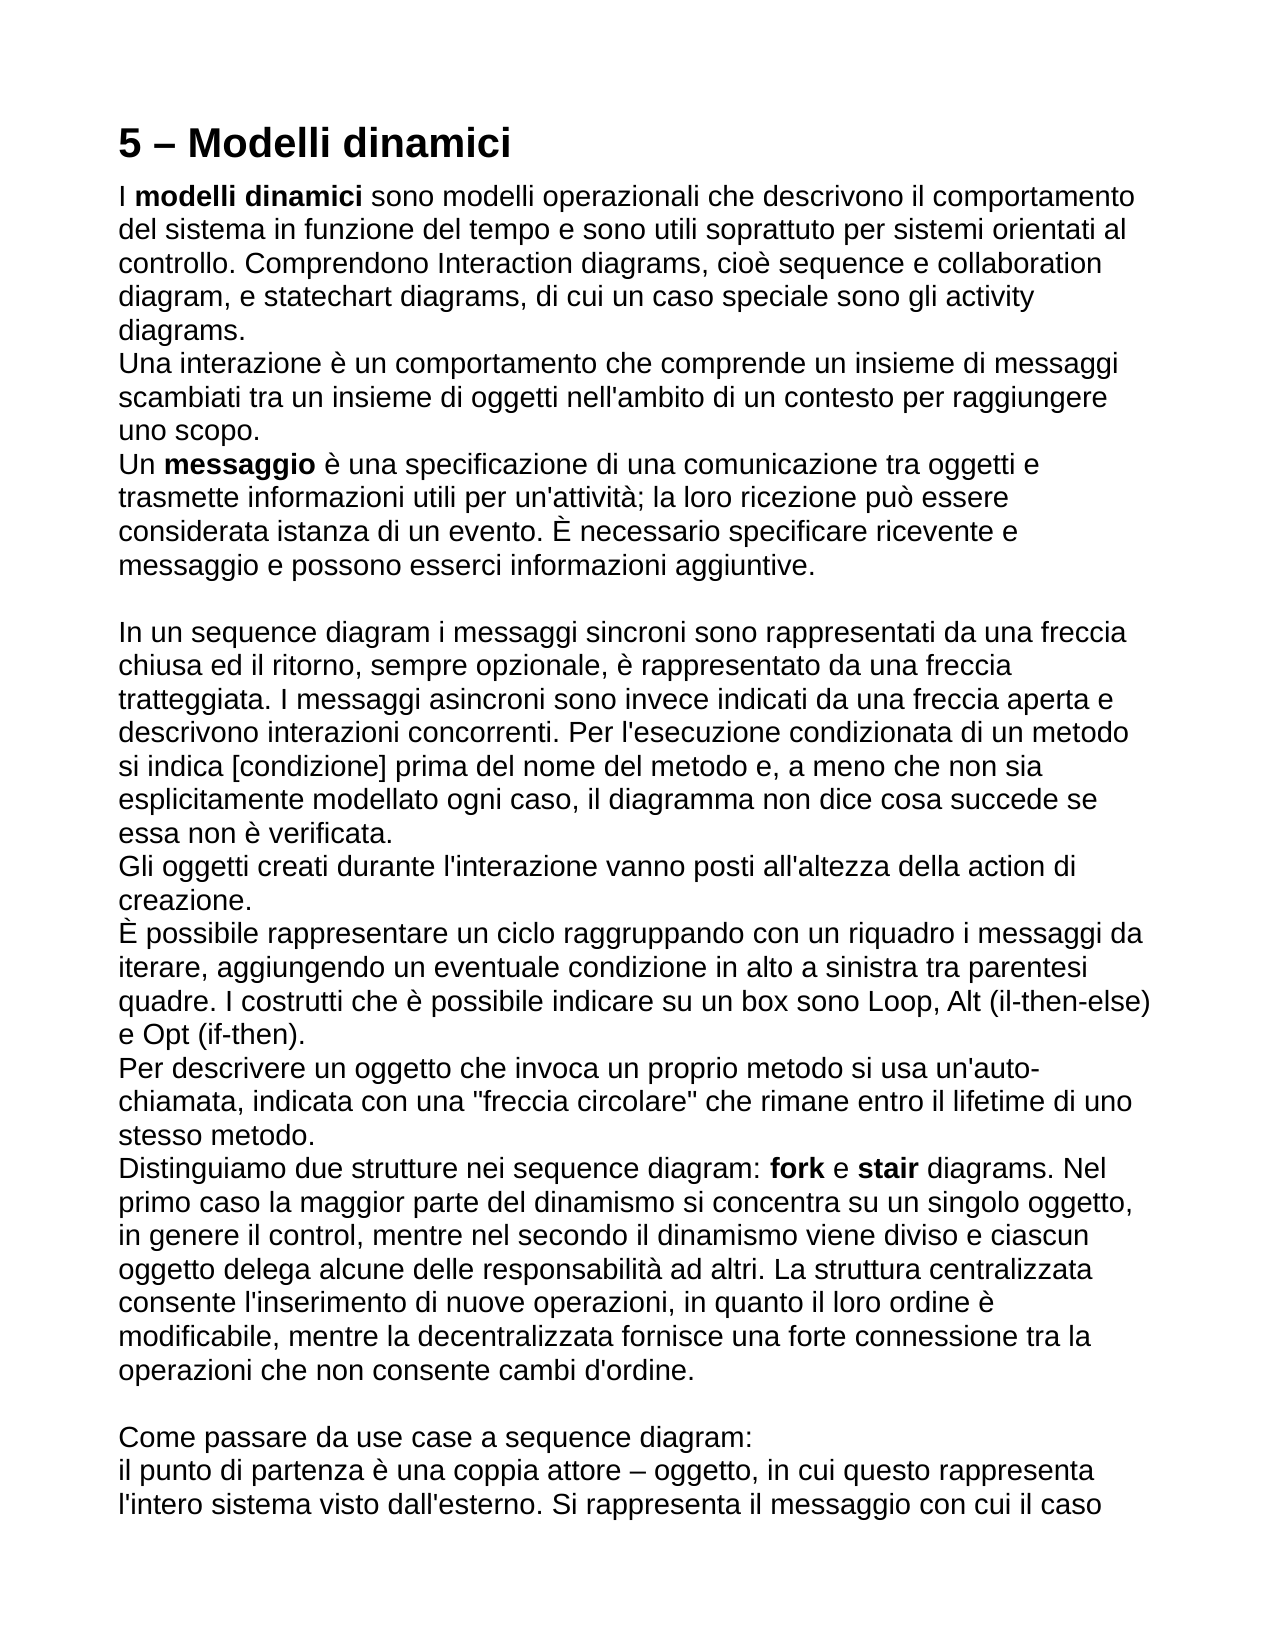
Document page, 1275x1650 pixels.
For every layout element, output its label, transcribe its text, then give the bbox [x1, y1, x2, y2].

text È possibile rappresentare un ciclo raggruppando con un riquadro i messaggi da iterare, aggiungendo un eventuale condizione in alto a sinistra tra parentesi quadre. I costrutti che è possibile indicare su un box sono Loop, Alt (il-then-else) e Opt (if-then). [118, 916, 1157, 1051]
text In un sequence diagram i messaggi sincroni sono rappresentati da una freccia chiusa ed il ritorno, sempre opzionale, è rappresentato da una freccia tratteggiata. I messaggi asincroni sono invece indicati da una freccia aperta e descrivono interazioni concorrenti. Per l'esecuzione condizionata di un metodo si indica [condizione] prima del nome del metodo e, a meno che non sia esplicitamente modellato ogni caso, il diagramma non dice cosa succede se essa non è verificata. [118, 614, 1157, 849]
text I modelli dinamici sono modelli operazionali che descrivono il comportamento del sistema in funzione del tempo e sono utili soprattuto per sistemi orientati al controllo. Comprendono Interaction diagrams, cioè sequence e collaboration diagram, e statechart diagrams, di cui un caso speciale sono gli activity diagrams. [118, 178, 1157, 346]
subtitle 5 – Modelli dinamici [118, 118, 1157, 166]
text Come passare da use case a sequence diagram: [118, 1419, 1157, 1453]
text Una interazione è un comportamento che comprende un insieme di messaggi scambiati tra un insieme di oggetti nell'ambito di un contesto per raggiungere uno scopo. [118, 346, 1157, 447]
text il punto di partenza è una coppia attore – oggetto, in cui questo rappresenta l'intero sistema visto dall'esterno. Si rappresenta il messaggio con cui il caso [118, 1453, 1157, 1520]
text Gli oggetti creati durante l'interazione vanno posti all'altezza della action di creazione. [118, 849, 1157, 916]
text Distinguiamo due strutture nei sequence diagram: fork e stair diagrams. Nel primo caso la maggior parte del dinamismo si concentra su un singolo oggetto, in genere il control, mentre nel secondo il dinamismo viene diviso e ciascun oggetto delega alcune delle responsabilità ad altri. La struttura centralizzata consente l'inserimento di nuove operazioni, in quanto il loro ordine è modificabile, mentre la decentralizzata fornisce una forte connessione tra la operazioni che non consente cambi d'ordine. [118, 1151, 1157, 1386]
text Un messaggio è una specificazione di una comunicazione tra oggetti e trasmette informazioni utili per un'attività; la loro ricezione può essere considerata istanza di un evento. È necessario specificare ricevente e messaggio e possono esserci informazioni aggiuntive. [118, 447, 1157, 581]
text Per descrivere un oggetto che invoca un proprio metodo si usa un'auto-chiamata, indicata con una "freccia circolare" che rimane entro il lifetime di uno stesso metodo. [118, 1051, 1157, 1151]
